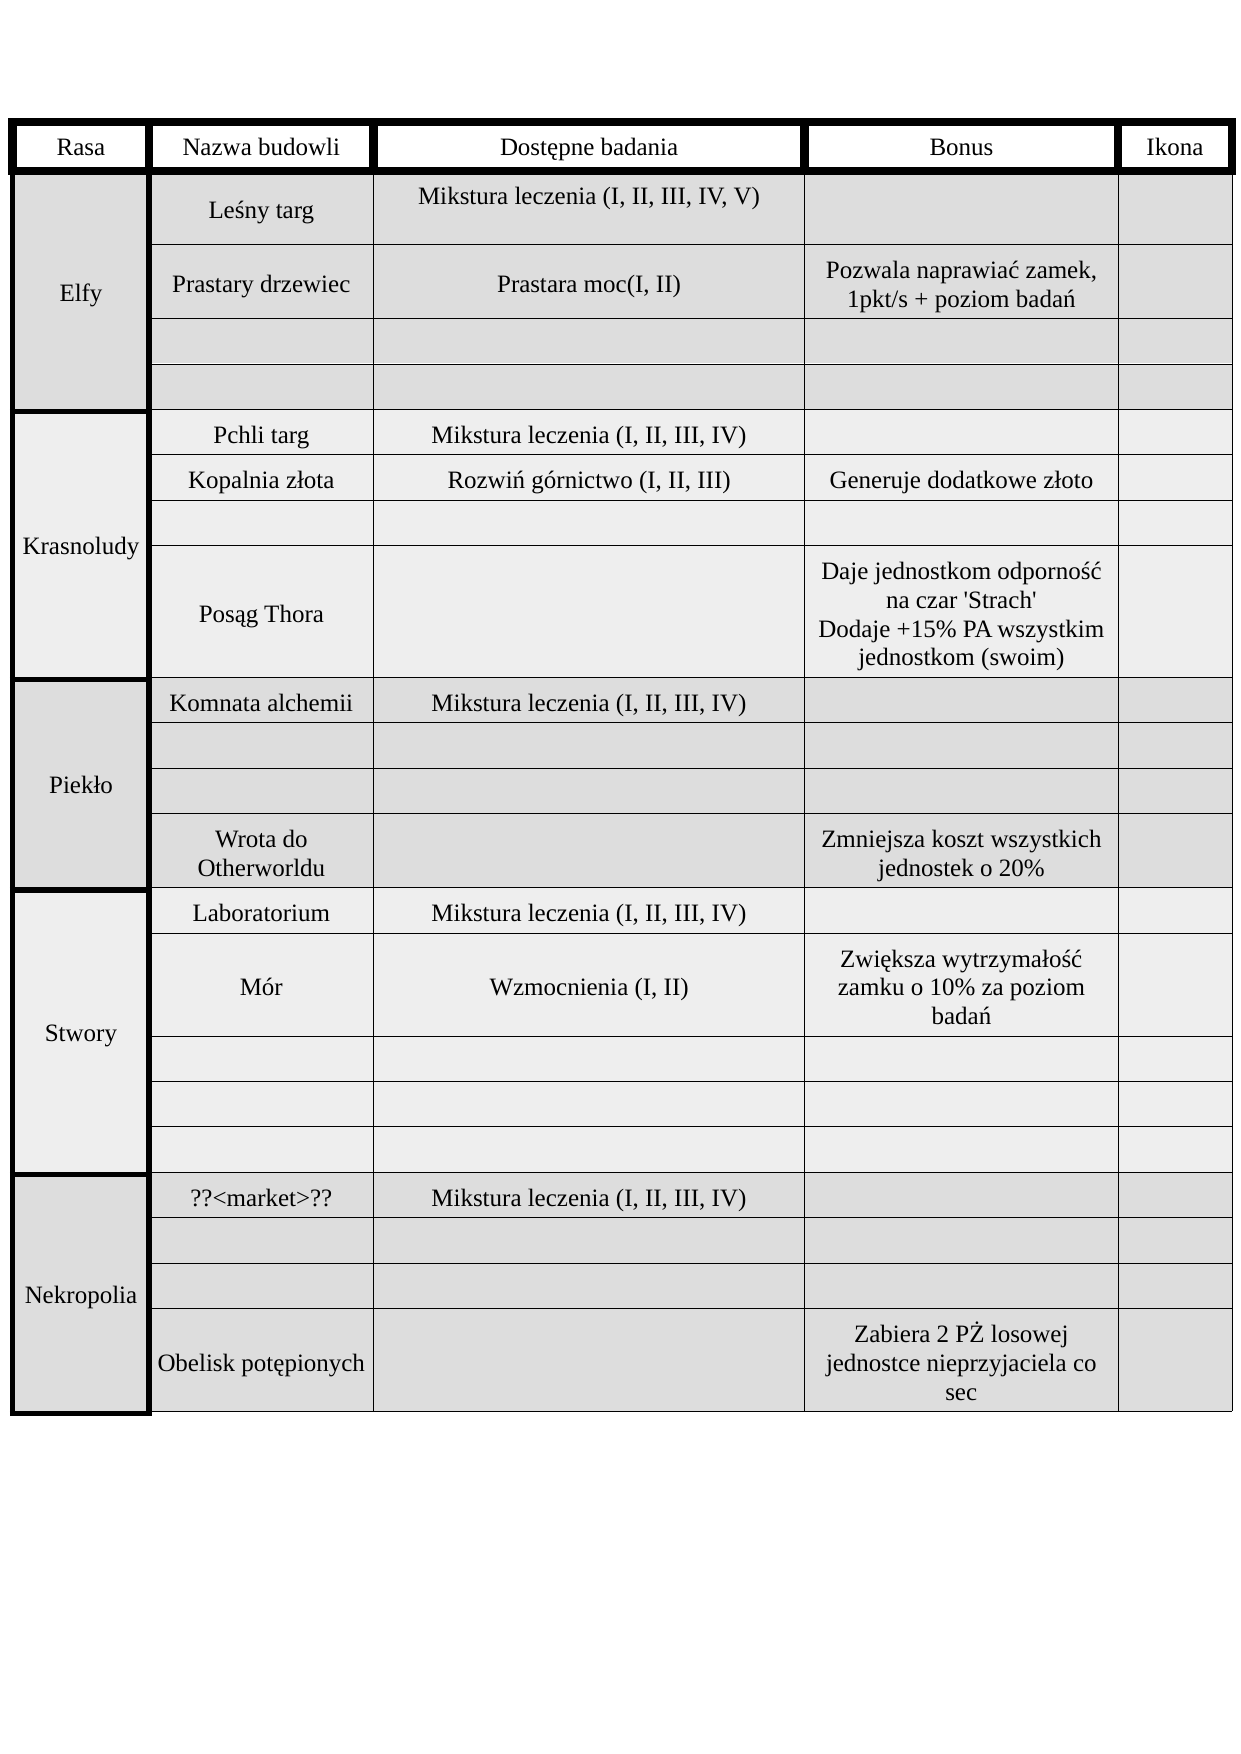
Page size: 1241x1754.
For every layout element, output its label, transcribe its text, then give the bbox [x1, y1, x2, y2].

table_cell [1119, 546, 1232, 677]
table_header Ikona [1122, 126, 1228, 167]
table_cell [1119, 1264, 1232, 1308]
table_cell Daje jednostkom odporność na czar 'Strach' Dodaje +15% PA wszystkim jednostkom (swoim) [805, 546, 1118, 677]
table_cell [374, 1264, 804, 1308]
table_cell Wzmocnienia (I, II) [374, 934, 804, 1036]
table_cell [1119, 1309, 1232, 1411]
table_cell [805, 501, 1118, 545]
table_cell Prastara moc(I, II) [374, 245, 804, 318]
table_header Rasa [17, 126, 145, 167]
table_cell [805, 723, 1118, 768]
table_cell [152, 1264, 373, 1308]
table_cell [374, 1127, 804, 1172]
table_cell Stwory [15, 893, 146, 1172]
table_cell [374, 365, 804, 409]
table_cell Zmniejsza koszt wszystkich jednostek o 20% [805, 814, 1118, 887]
table_cell [805, 319, 1118, 363]
table_cell Komnata alchemii [152, 678, 373, 722]
table_cell [152, 723, 373, 768]
table_cell Laboratorium [152, 888, 373, 933]
table_cell [1119, 934, 1232, 1036]
table_cell [152, 769, 373, 813]
table_cell Obelisk potępionych [152, 1309, 373, 1411]
table_cell [374, 501, 804, 545]
table_cell [805, 1218, 1118, 1263]
table_header Nazwa budowli [153, 126, 369, 167]
table_cell [805, 888, 1118, 933]
table_cell [152, 319, 373, 363]
table_cell [1119, 814, 1232, 887]
table_cell [805, 1037, 1118, 1081]
table_cell [1119, 501, 1232, 545]
table_cell [1119, 365, 1232, 409]
table_cell [1119, 888, 1232, 933]
table_cell [152, 1082, 373, 1126]
table_cell [805, 1127, 1118, 1172]
table_cell [374, 1309, 804, 1411]
table_cell [1119, 1218, 1232, 1263]
table_cell Prastary drzewiec [152, 245, 373, 318]
table_cell [152, 365, 373, 409]
table_cell Mór [152, 934, 373, 1036]
table_cell Posąg Thora [152, 546, 373, 677]
table_cell [374, 814, 804, 887]
table_cell Krasnoludy [15, 414, 146, 677]
table_cell [1119, 769, 1232, 813]
table_cell [374, 1218, 804, 1263]
table_cell [374, 769, 804, 813]
table_cell Pozwala naprawiać zamek, 1pkt/s + poziom badań [805, 245, 1118, 318]
table_cell Generuje dodatkowe złoto [805, 455, 1118, 500]
table_header Bonus [809, 126, 1114, 167]
table_cell [1119, 175, 1232, 244]
table_cell [1119, 1173, 1232, 1217]
table_cell [1119, 455, 1232, 500]
table_cell Piekło [15, 682, 146, 887]
table_cell Mikstura leczenia (I, II, III, IV) [374, 410, 804, 454]
table_cell ??<market>?? [152, 1173, 373, 1217]
table_cell [1119, 723, 1232, 768]
table_cell [1119, 410, 1232, 454]
table_cell Mikstura leczenia (I, II, III, IV) [374, 1173, 804, 1217]
table_cell [374, 1037, 804, 1081]
table_cell Wrota do Otherworldu [152, 814, 373, 887]
table_cell [1119, 1037, 1232, 1081]
table_cell [152, 501, 373, 545]
table_cell Zabiera 2 PŻ losowej jednostce nieprzyjaciela co sec [805, 1309, 1118, 1411]
table_cell [1119, 1127, 1232, 1172]
table_cell [1119, 245, 1232, 318]
table_cell Rozwiń górnictwo (I, II, III) [374, 455, 804, 500]
table_cell Nekropolia [15, 1177, 146, 1411]
table_cell [152, 1218, 373, 1263]
table_cell Zwiększa wytrzymałość zamku o 10% za poziom badań [805, 934, 1118, 1036]
table_cell Elfy [15, 175, 146, 409]
table_cell [374, 546, 804, 677]
table_cell Pchli targ [152, 410, 373, 454]
table_cell [374, 319, 804, 363]
table_cell Mikstura leczenia (I, II, III, IV, V) [374, 175, 804, 244]
table_cell [805, 1082, 1118, 1126]
table_cell [152, 1127, 373, 1172]
table_cell Mikstura leczenia (I, II, III, IV) [374, 888, 804, 933]
table_cell [805, 1173, 1118, 1217]
table_cell Kopalnia złota [152, 455, 373, 500]
table_cell [1119, 319, 1232, 363]
table_cell [1119, 1082, 1232, 1126]
table_cell [374, 723, 804, 768]
table_cell [805, 365, 1118, 409]
table_cell [374, 1082, 804, 1126]
table_header Dostępne badania [378, 126, 800, 167]
table_cell [805, 175, 1118, 244]
table_cell [805, 678, 1118, 722]
table_cell [1119, 678, 1232, 722]
table_cell [805, 769, 1118, 813]
table_cell Leśny targ [152, 175, 373, 244]
table_cell [152, 1037, 373, 1081]
table_cell [805, 410, 1118, 454]
table_cell Mikstura leczenia (I, II, III, IV) [374, 678, 804, 722]
table_cell [805, 1264, 1118, 1308]
